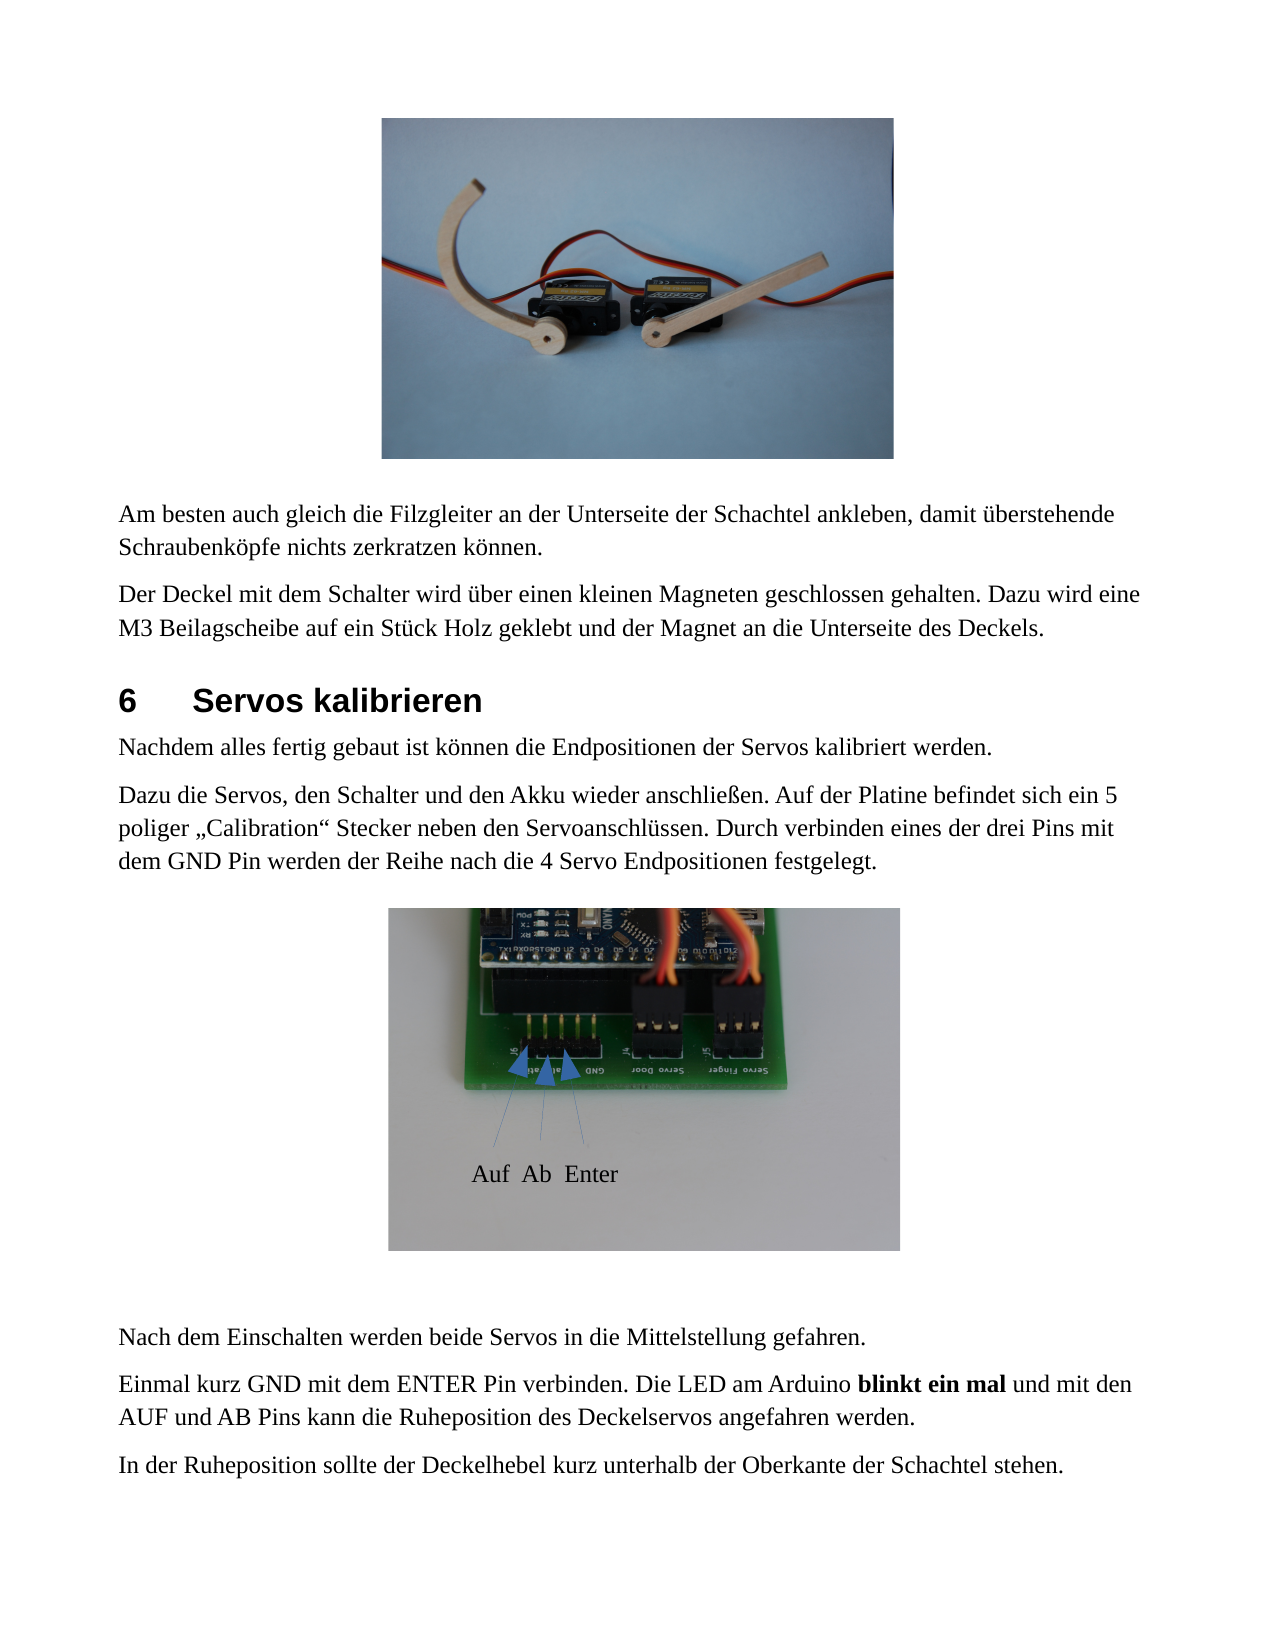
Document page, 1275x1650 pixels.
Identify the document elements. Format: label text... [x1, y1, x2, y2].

text In der Ruheposition sollte der Deckelhebel kurz unterhalb der Oberkante der Schachtel stehen. [118, 1450, 1157, 1479]
text Einmal kurz GND mit dem ENTER Pin verbinden. Die LED am Arduino blinkt ein mal und mit den AUF und AB Pins kann die Ruheposition des Deckelservos angefahren werden. [118, 1369, 1157, 1431]
text Nach dem Einschalten werden beide Servos in die Mittelstellung gefahren. [118, 1322, 1157, 1351]
subtitle Servos kalibrieren [118, 681, 1157, 720]
text Am besten auch gleich die Filzgleiter an der Unterseite der Schachtel ankleben, damit überstehende Schraubenköpfe nichts zerkratzen können. [118, 499, 1157, 561]
picture [381, 118, 894, 459]
picture [388, 908, 901, 1251]
text Nachdem alles fertig gebaut ist können die Endpositionen der Servos kalibriert werden. [118, 732, 1157, 761]
text Der Deckel mit dem Schalter wird über einen kleinen Magneten geschlossen gehalten. Dazu wird eine M3 Beilagscheibe auf ein Stück Holz geklebt und der Magnet an die Unterseite des Deckels. [118, 579, 1157, 641]
text Dazu die Servos, den Schalter und den Akku wieder anschließen. Auf der Platine befindet sich ein 5 poliger „Calibration“ Stecker neben den Servoanschlüssen. Durch verbinden eines der drei Pins mit dem GND Pin werden der Reihe nach die 4 Servo Endpositionen festgelegt. [118, 780, 1157, 874]
